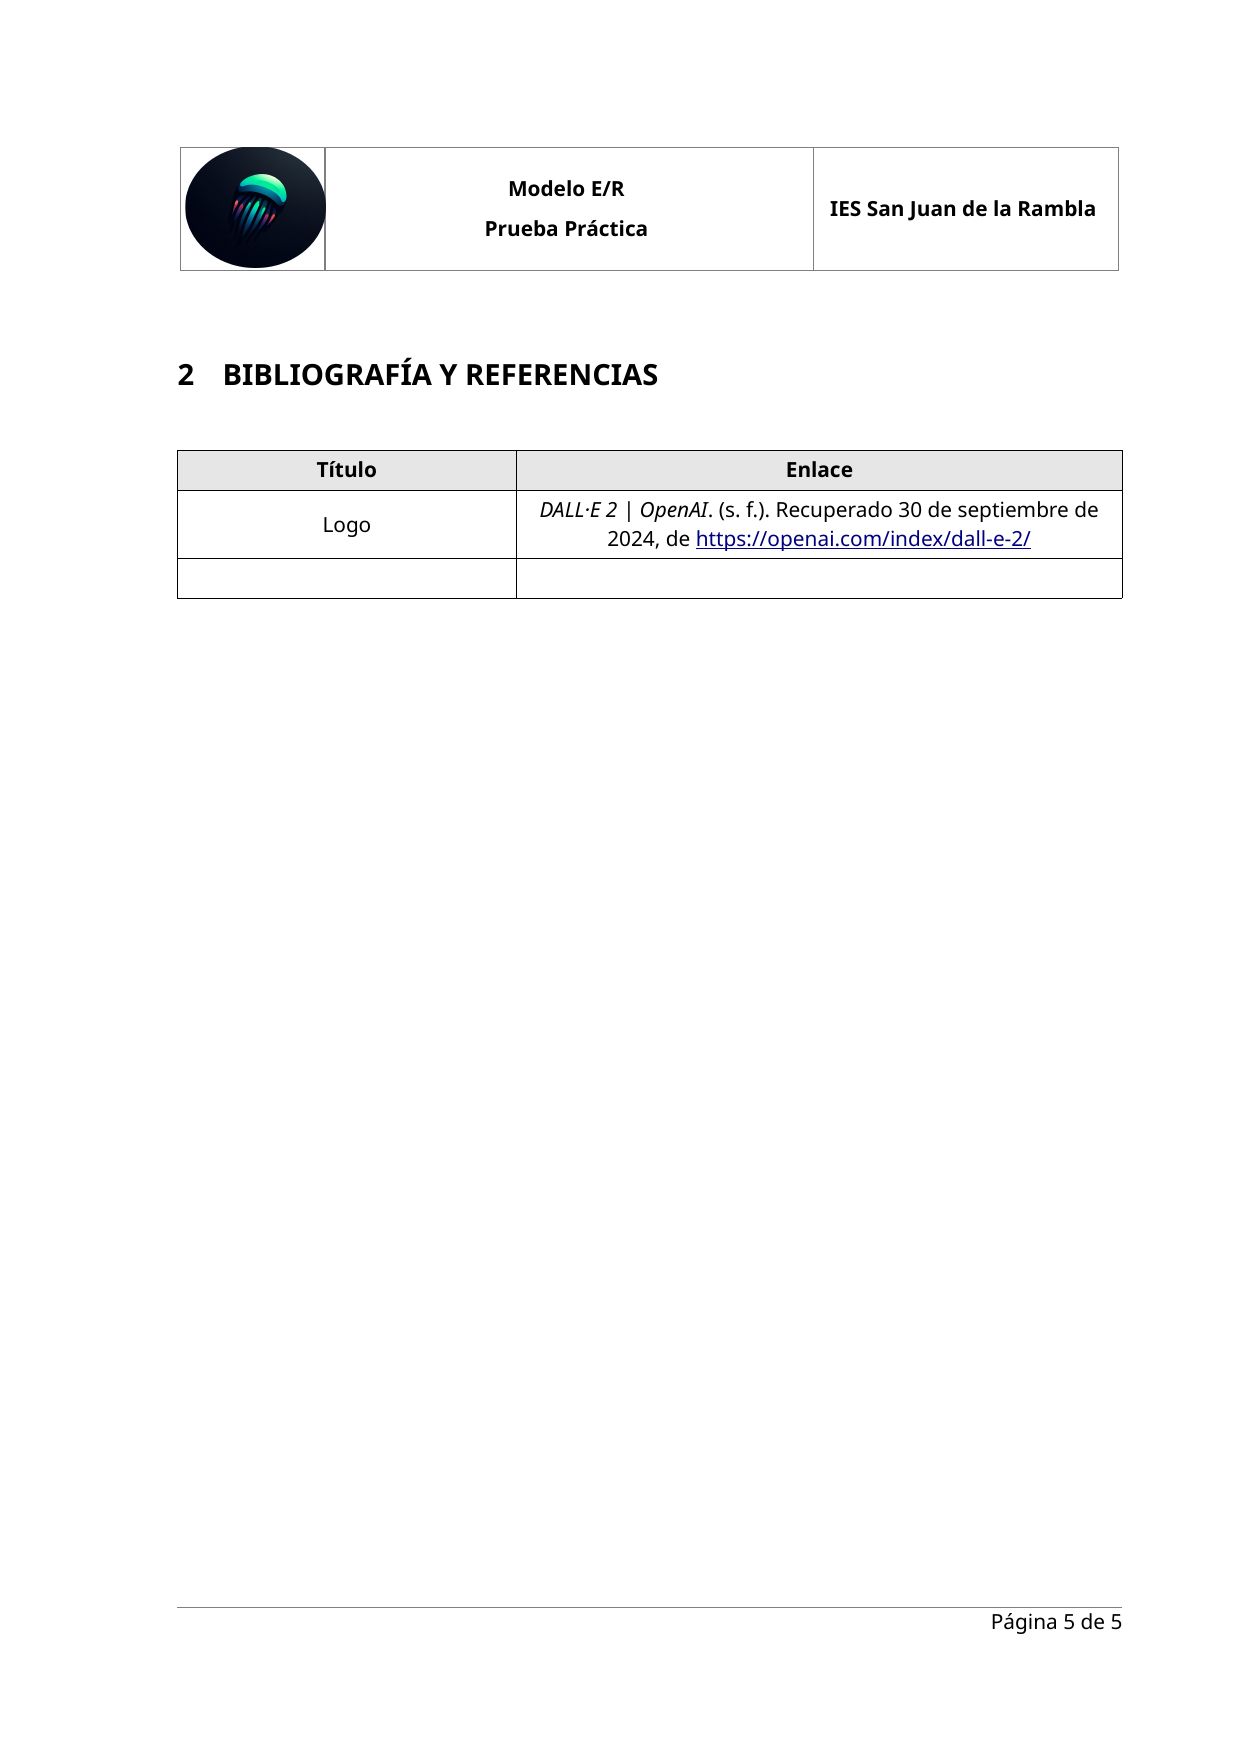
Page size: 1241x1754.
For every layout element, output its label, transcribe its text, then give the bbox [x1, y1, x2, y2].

table_cell [517, 559, 1122, 598]
table_header Enlace [517, 451, 1122, 490]
table_cell Logo [178, 491, 516, 558]
picture [185, 147, 326, 268]
subtitle BIBLIOGRAFÍA Y REFERENCIAS [177, 354, 1122, 393]
table_cell DALL·E 2 | OpenAI. (s. f.). Recuperado 30 de septiembre de 2024, de https://openai.com/index/dall-e-2/ [517, 491, 1122, 558]
table_cell [178, 559, 516, 598]
table_header Título [178, 451, 516, 490]
